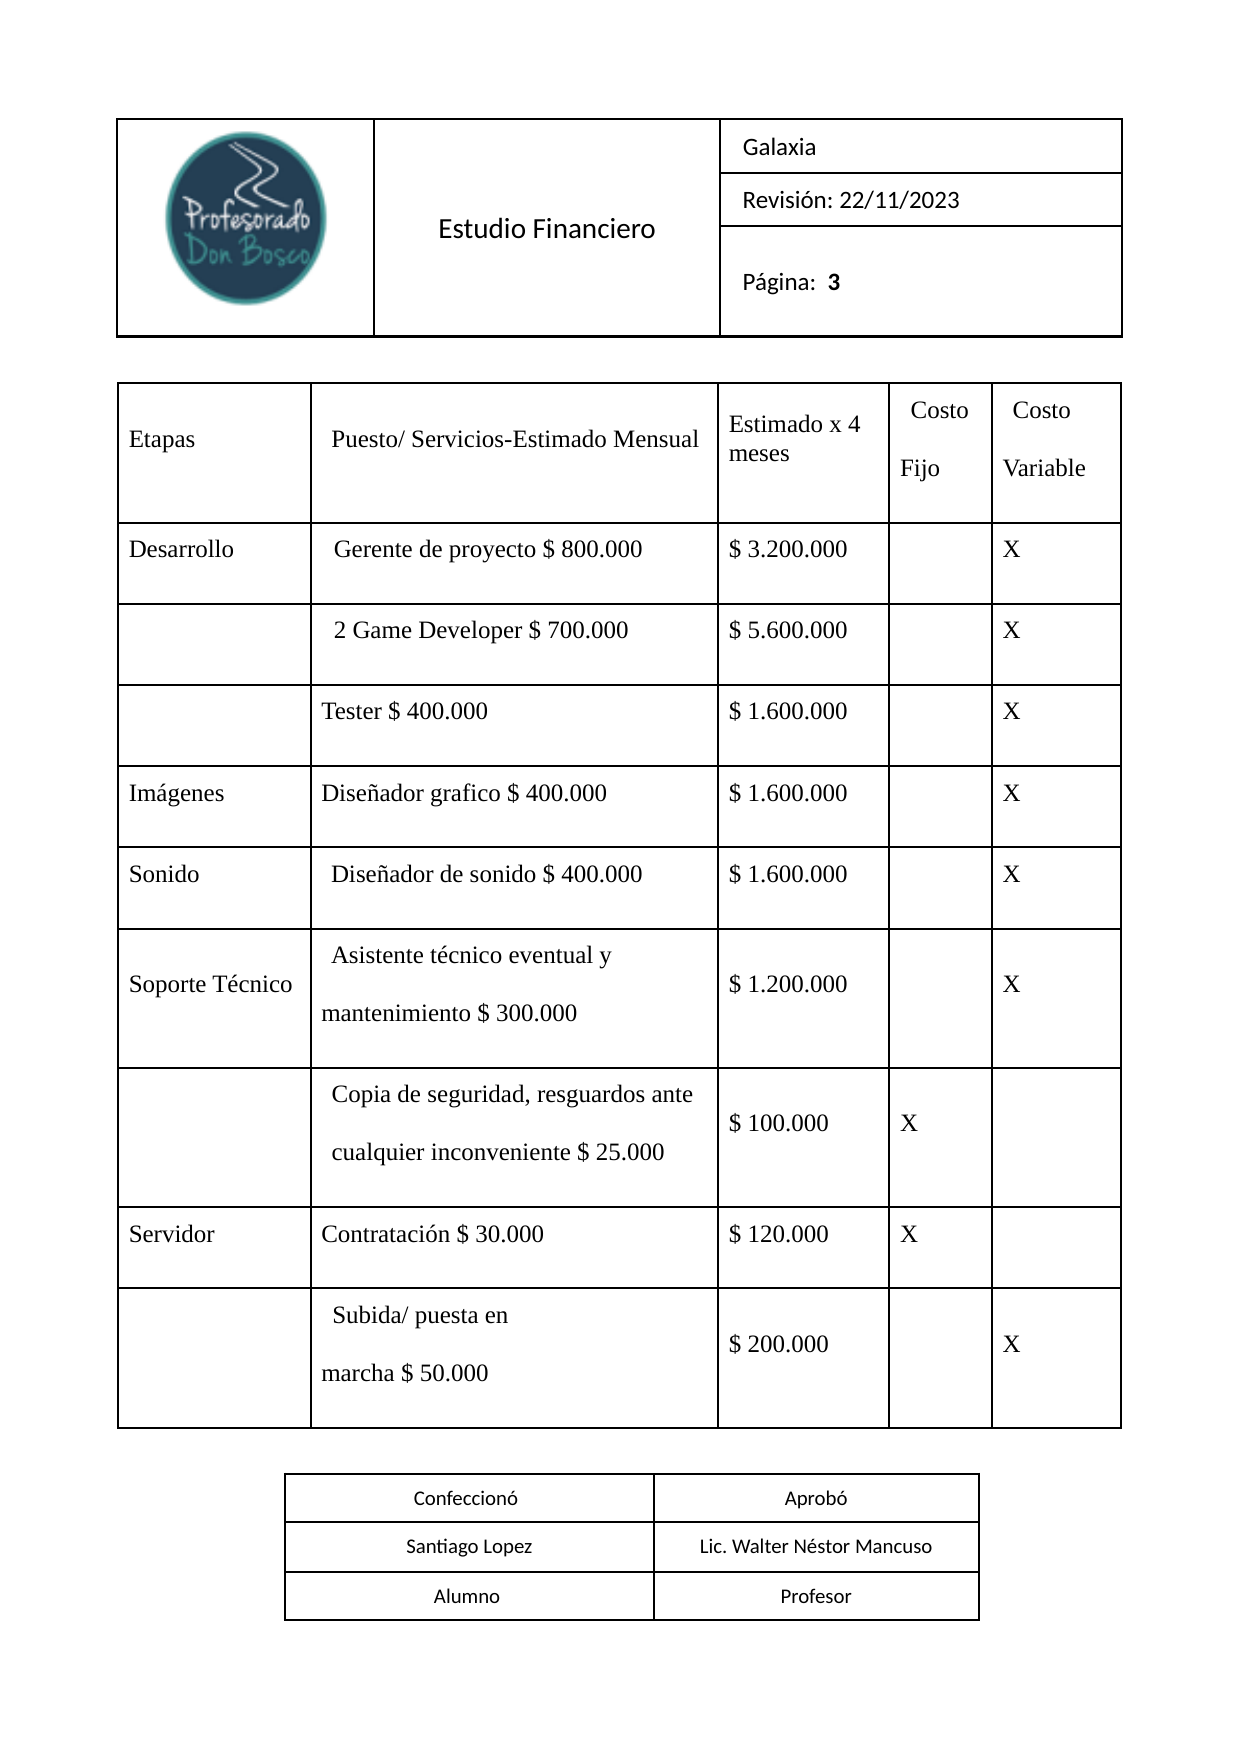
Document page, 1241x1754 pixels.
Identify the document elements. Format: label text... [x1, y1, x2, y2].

table_cell $ 1.600.000 [719, 686, 888, 765]
table_cell Diseñador de sonido $ 400.000 [312, 848, 717, 927]
table_cell Contratación $ 30.000 [312, 1208, 717, 1287]
table_cell X [993, 1289, 1120, 1427]
table_cell X [890, 1208, 991, 1287]
table_cell Estimado x 4 meses [719, 384, 888, 522]
table_cell Diseñador grafico $ 400.000 [312, 767, 717, 846]
table_cell $ 1.600.000 [719, 848, 888, 927]
table_cell Servidor [119, 1208, 310, 1287]
table_cell [993, 1069, 1120, 1206]
picture [162, 130, 329, 310]
table_cell [119, 1069, 310, 1206]
table_cell [119, 605, 310, 684]
table_cell Costo Fijo [890, 384, 991, 522]
table_cell Copia de seguridad, resguardos ante cualquier inconveniente $ 25.000 [312, 1069, 717, 1206]
table_cell X [993, 848, 1120, 927]
table_cell Soporte Técnico [119, 930, 310, 1067]
table_cell [119, 686, 310, 765]
table_cell X [993, 767, 1120, 846]
table_cell X [890, 1069, 991, 1206]
table_cell [890, 686, 991, 765]
table_cell $ 1.200.000 [719, 930, 888, 1067]
table_cell [890, 767, 991, 846]
table_cell X [993, 930, 1120, 1067]
table_cell Sonido [119, 848, 310, 927]
table_cell [890, 930, 991, 1067]
table_cell [119, 1289, 310, 1427]
table_cell Tester $ 400.000 [312, 686, 717, 765]
table_cell [890, 1289, 991, 1427]
table_cell Gerente de proyecto $ 800.000 [312, 524, 717, 603]
table_cell Desarrollo [119, 524, 310, 603]
table_cell X [993, 686, 1120, 765]
table_cell X [993, 524, 1120, 603]
table_cell $ 5.600.000 [719, 605, 888, 684]
table_cell $ 3.200.000 [719, 524, 888, 603]
table_cell $ 1.600.000 [719, 767, 888, 846]
table_cell $ 120.000 [719, 1208, 888, 1287]
table_cell Subida/ puesta en marcha $ 50.000 [312, 1289, 717, 1427]
table_cell [890, 524, 991, 603]
table_cell Puesto/ Servicios-Estimado Mensual [312, 384, 717, 522]
table_cell Imágenes [119, 767, 310, 846]
table_cell [890, 848, 991, 927]
table_cell Costo Variable [993, 384, 1120, 522]
table_cell Etapas [119, 384, 310, 522]
table_cell [890, 605, 991, 684]
table_cell X [993, 605, 1120, 684]
table_cell [993, 1208, 1120, 1287]
table_cell Asistente técnico eventual y mantenimiento $ 300.000 [312, 930, 717, 1067]
table_cell $ 200.000 [719, 1289, 888, 1427]
table_cell 2 Game Developer $ 700.000 [312, 605, 717, 684]
table_cell $ 100.000 [719, 1069, 888, 1206]
